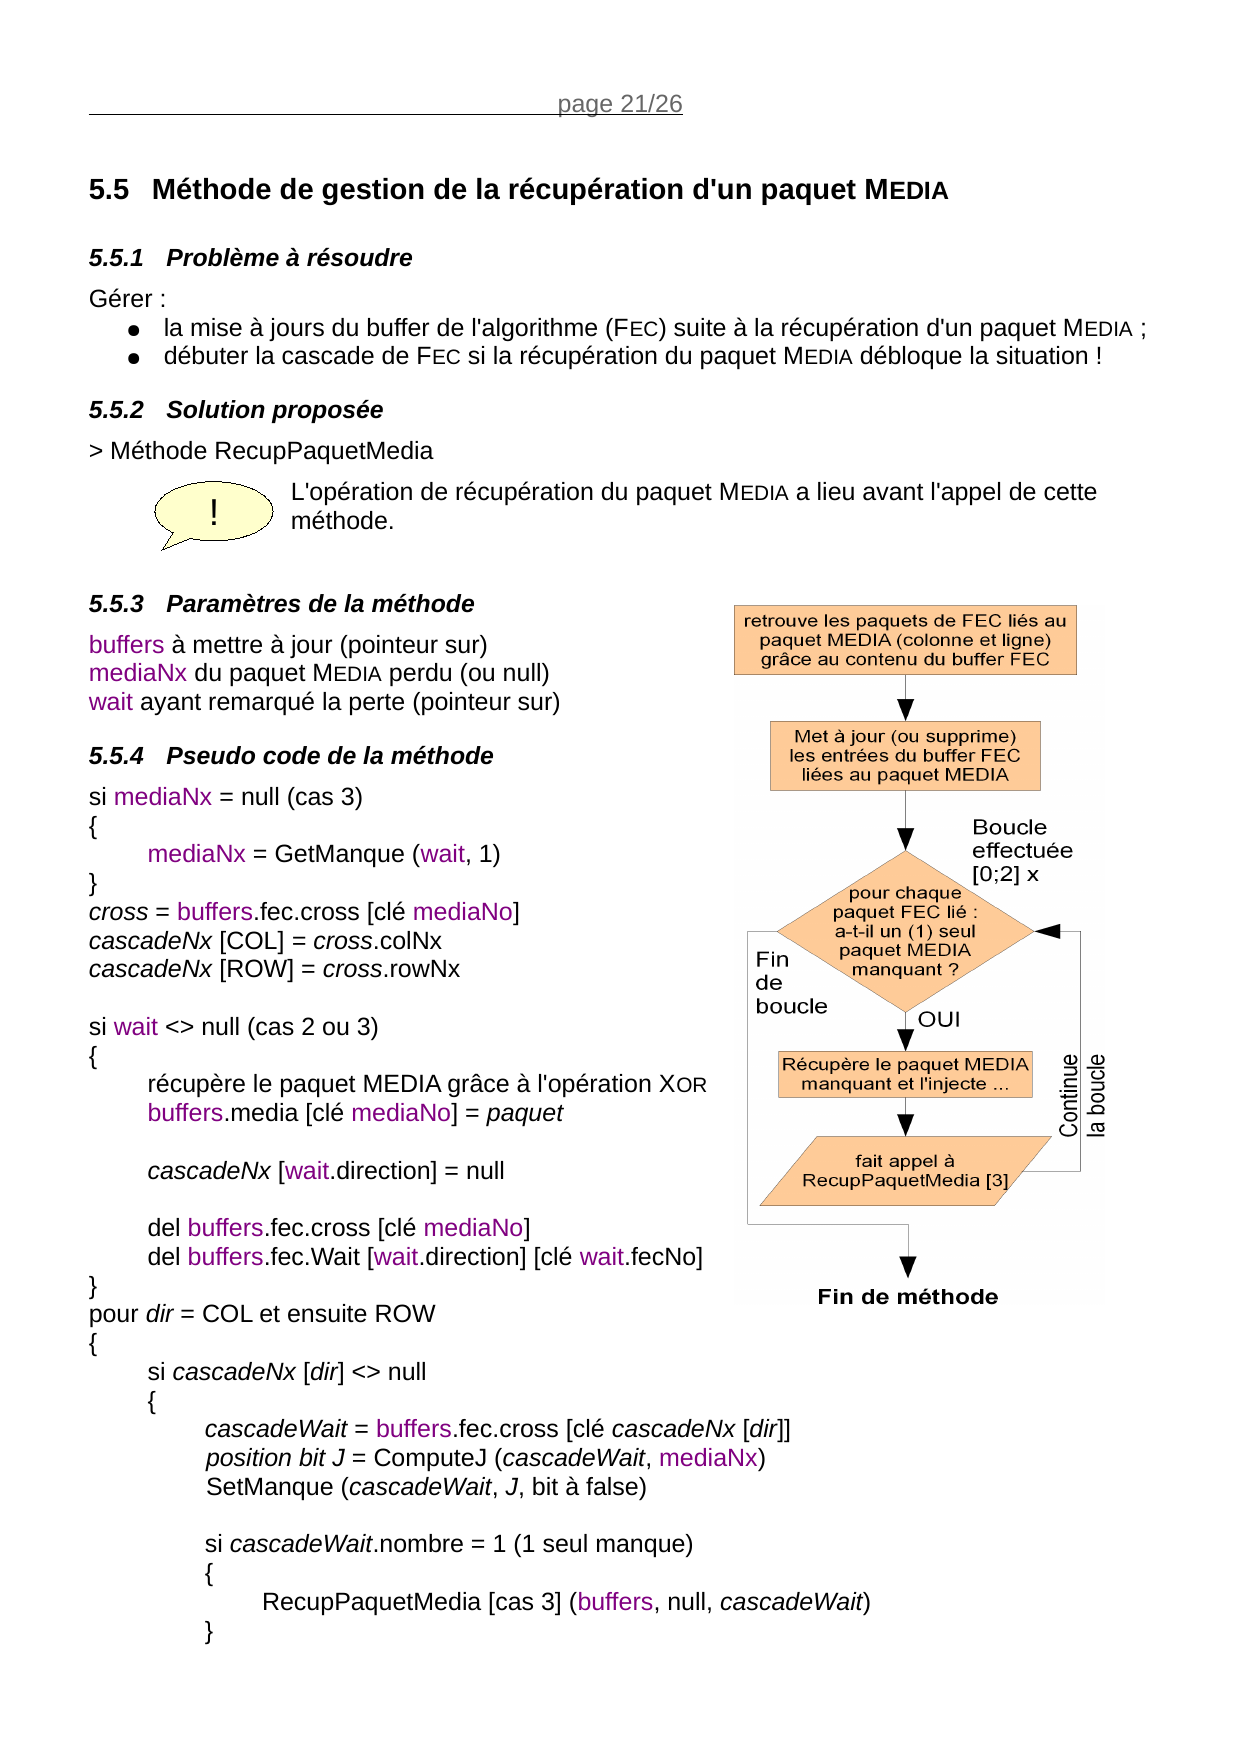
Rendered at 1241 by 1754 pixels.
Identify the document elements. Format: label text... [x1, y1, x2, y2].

text { [88, 1328, 1152, 1357]
text > Méthode RecupPaquetMedia [88, 436, 1152, 465]
subtitle Solution proposée [88, 395, 1152, 424]
text del buffers.fec.Wait [wait.direction] [clé wait.fecNo] [88, 1242, 733, 1271]
text del buffers.fec.cross [clé mediaNo] [88, 1213, 733, 1242]
text [1106, 1156, 1152, 1184]
text pour dir = COL et ensuite ROW [88, 1299, 1152, 1328]
text cascadeWait = buffers.fec.cross [clé cascadeNx [dir]] [88, 1414, 1152, 1443]
text si wait <> null (cas 2 ou 3) [88, 1012, 733, 1041]
text [1106, 1069, 1152, 1098]
text Gérer : [88, 284, 1152, 313]
text [1106, 954, 1152, 983]
text { [88, 1386, 1152, 1414]
text [1106, 1041, 1152, 1069]
text si cascadeNx [dir] <> null [88, 1357, 1152, 1386]
text } [88, 1616, 1152, 1644]
subtitle Méthode de gestion de la récupération d'un paquet MEDIA [88, 172, 1152, 205]
text { [88, 1558, 1152, 1587]
text [1106, 897, 1152, 926]
list débuter la cascade de FEC si la récupération du paquet MEDIA débloque la situation ! [126, 341, 1152, 370]
text SetManque (cascadeWait, J, bit à false) [88, 1472, 1152, 1501]
text [1106, 1242, 1152, 1271]
text mediaNx du paquet MEDIA perdu (ou null) [88, 658, 733, 687]
text } [88, 1271, 733, 1299]
text buffers à mettre à jour (pointeur sur) [88, 630, 733, 658]
text [1106, 658, 1152, 687]
picture [733, 605, 1106, 1305]
text { [88, 1041, 733, 1069]
text si mediaNx = null (cas 3) [88, 782, 733, 811]
text } [88, 868, 733, 897]
text cascadeNx [ROW] = cross.rowNx [88, 954, 733, 983]
text wait ayant remarqué la perte (pointeur sur) [88, 687, 733, 716]
text [1106, 811, 1152, 839]
subtitle Pseudo code de la méthode [88, 741, 733, 769]
text [1106, 839, 1152, 868]
subtitle Paramètres de la méthode [88, 589, 1152, 617]
text [1106, 926, 1152, 954]
text [1106, 868, 1152, 897]
text cross = buffers.fec.cross [clé mediaNo] [88, 897, 733, 926]
text { [88, 811, 733, 839]
text RecupPaquetMedia [cas 3] (buffers, null, cascadeWait) [88, 1587, 1152, 1616]
text mediaNx = GetManque (wait, 1) [88, 839, 733, 868]
text buffers.media [clé mediaNo] = paquet [88, 1098, 733, 1127]
subtitle Problème à résoudre [88, 243, 1152, 271]
text [1106, 687, 1152, 716]
text cascadeNx [wait.direction] = null [88, 1156, 733, 1184]
text position bit J = ComputeJ (cascadeWait, mediaNx) [88, 1443, 1152, 1472]
text [1106, 1271, 1152, 1299]
text [1106, 630, 1152, 658]
text [1106, 1213, 1152, 1242]
text [1106, 1012, 1152, 1041]
text récupère le paquet MEDIA grâce à l'opération XOR [88, 1069, 733, 1098]
text cascadeNx [COL] = cross.colNx [88, 926, 733, 954]
text [1106, 782, 1152, 811]
text si cascadeWait.nombre = 1 (1 seul manque) [88, 1529, 1152, 1558]
list la mise à jours du buffer de l'algorithme (FEC) suite à la récupération d'un paquet MEDIA ; [126, 313, 1152, 341]
text [1106, 1098, 1152, 1127]
subtitle [1106, 741, 1152, 769]
text L'opération de récupération du paquet MEDIA a lieu avant l'appel de cette méthode. [291, 477, 1152, 535]
